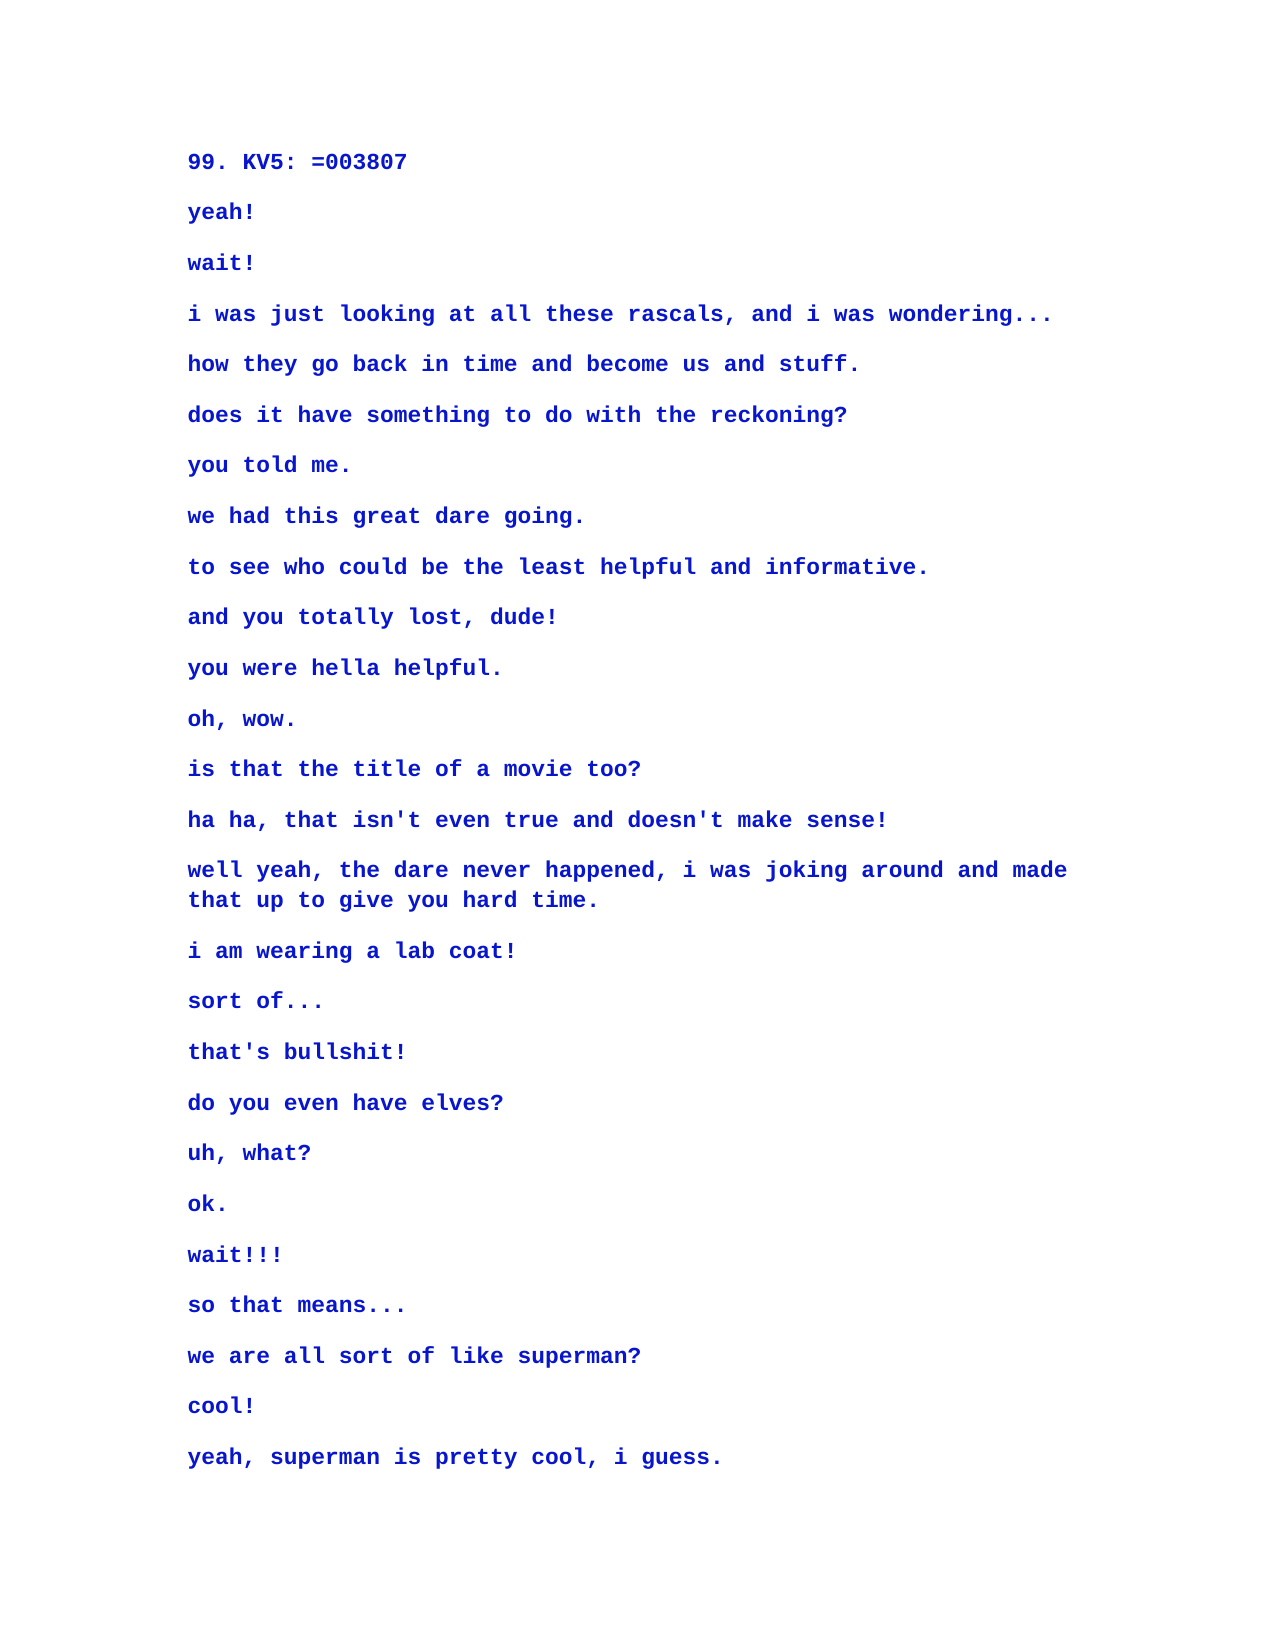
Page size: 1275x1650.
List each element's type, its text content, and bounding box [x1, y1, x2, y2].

text sort of... [187, 990, 1087, 1016]
text and you totally lost, dude! [187, 606, 1087, 632]
text i was just looking at all these rascals, and i was wondering... [187, 302, 1087, 328]
text cool! [187, 1395, 1087, 1421]
text how they go back in time and become us and stuff. [187, 352, 1087, 378]
text uh, what? [187, 1142, 1087, 1168]
text wait! [187, 251, 1087, 277]
text yeah! [187, 201, 1087, 227]
text we are all sort of like superman? [187, 1344, 1087, 1370]
text yeah, superman is pretty cool, i guess. [187, 1445, 1087, 1471]
text ha ha, that isn't even true and doesn't make sense! [187, 808, 1087, 834]
text do you even have elves? [187, 1091, 1087, 1117]
text wait!!! [187, 1243, 1087, 1269]
text we had this great dare going. [187, 504, 1087, 530]
text to see who could be the least helpful and informative. [187, 555, 1087, 581]
text you told me. [187, 454, 1087, 480]
text 99. KV5: =003807 [187, 150, 1087, 176]
text is that the title of a movie too? [187, 757, 1087, 783]
text that's bullshit! [187, 1040, 1087, 1066]
text oh, wow. [187, 707, 1087, 733]
text i am wearing a lab coat! [187, 939, 1087, 965]
text well yeah, the dare never happened, i was joking around and made that up to give you hard time. [187, 859, 1087, 914]
text ok. [187, 1192, 1087, 1218]
text you were hella helpful. [187, 656, 1087, 682]
text so that means... [187, 1293, 1087, 1319]
text does it have something to do with the reckoning? [187, 403, 1087, 429]
